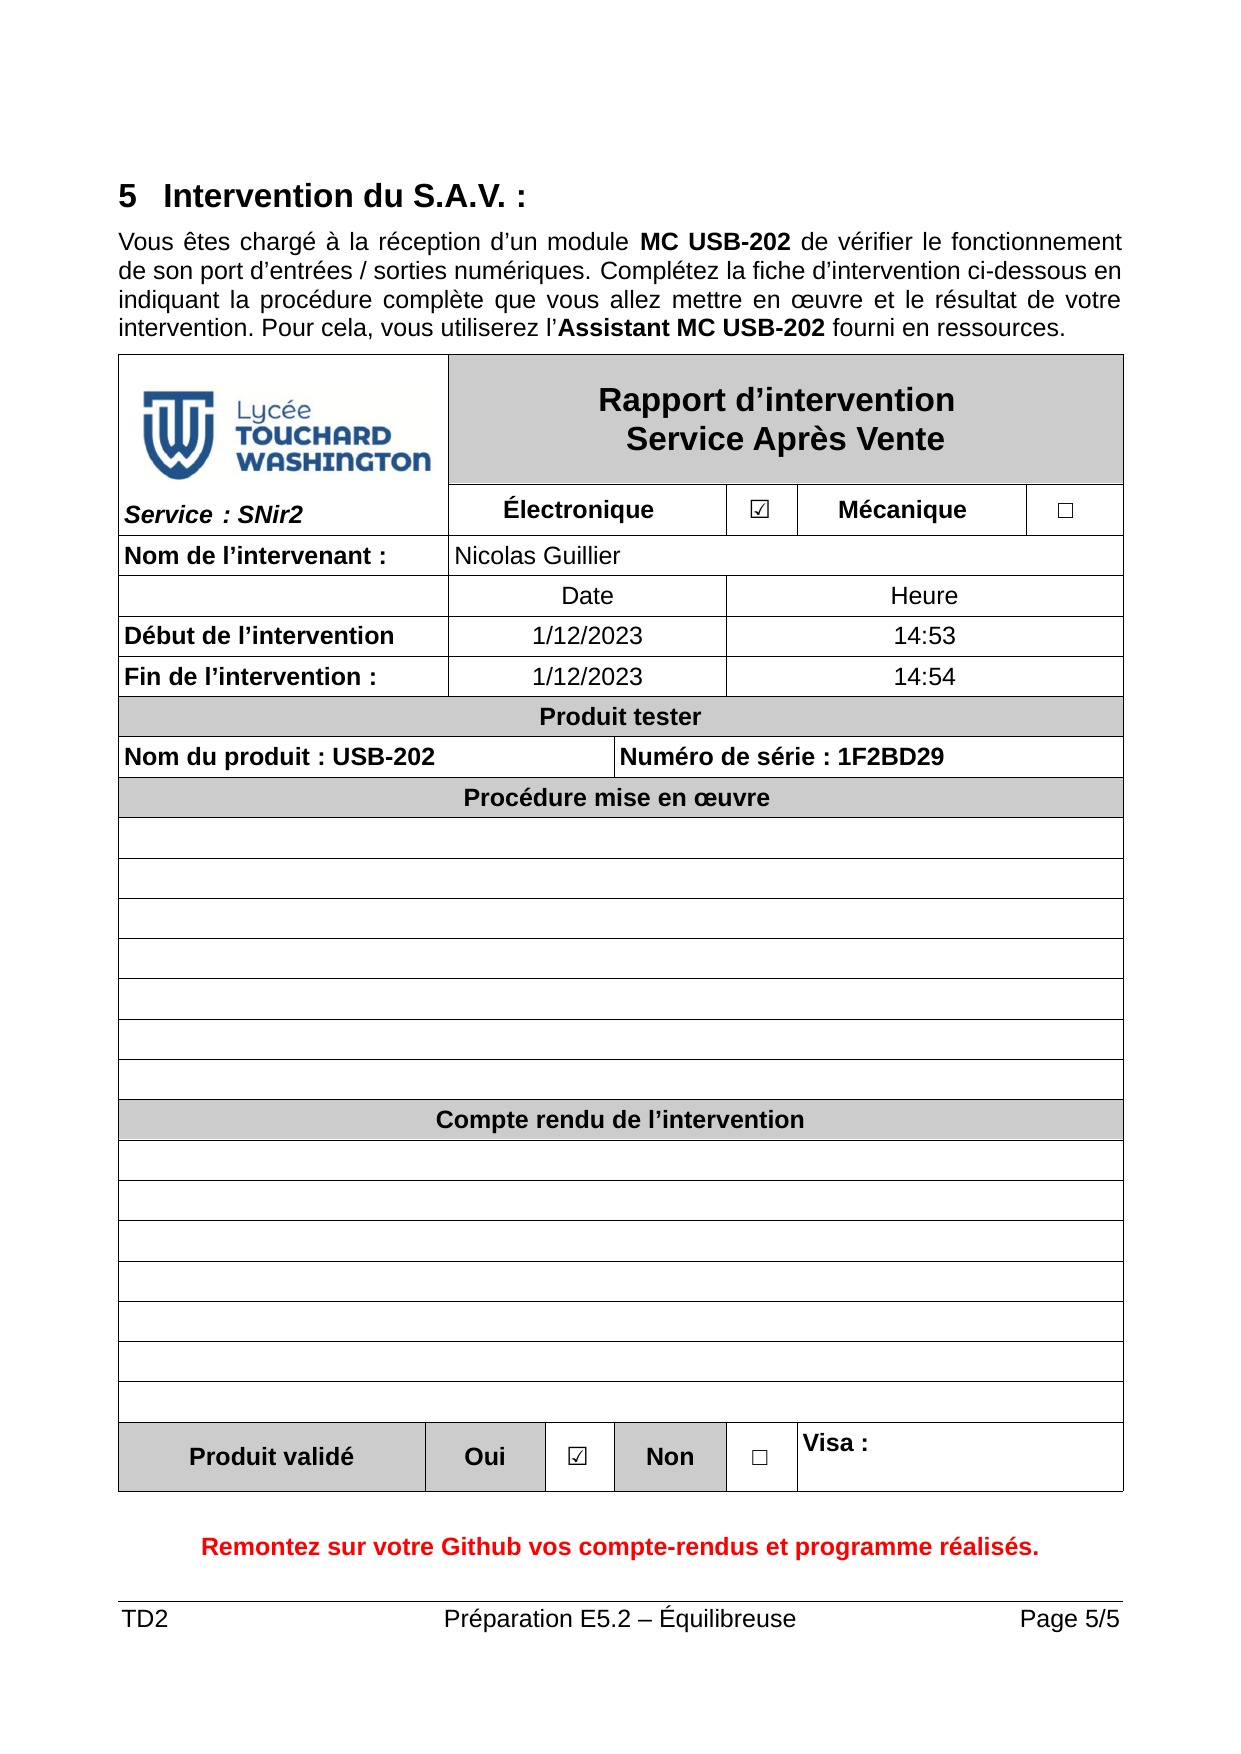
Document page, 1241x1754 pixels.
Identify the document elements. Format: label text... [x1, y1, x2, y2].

table_cell [119, 1302, 1123, 1341]
text Vous êtes chargé à la réception d’un module MC USB-202 de vérifier le fonctionnement de son port d’entrées / sorties numériques. Complétez la fiche d’intervention ci-dessous en indiquant la procédure complète que vous allez mettre en œuvre et le résultat de votre intervention. Pour cela, vous utiliserez l’Assistant MC USB-202 fourni en ressources. [118, 227, 1123, 342]
table_cell 14:53 [727, 617, 1123, 656]
table_cell [119, 1020, 1123, 1059]
table_cell ☑ [546, 1423, 614, 1491]
table_cell 1/12/2023 [449, 657, 726, 696]
table_cell 1/12/2023 [449, 617, 726, 656]
table_cell [119, 1221, 1123, 1261]
table_cell [119, 1060, 1123, 1099]
table_cell [119, 899, 1123, 938]
table_cell [119, 576, 448, 616]
table_cell ☑ [727, 485, 797, 535]
table_cell [119, 1141, 1123, 1180]
picture [138, 385, 437, 483]
table_cell Oui [426, 1423, 545, 1491]
subtitle Intervention du S.A.V. : [118, 176, 1123, 215]
table_cell [119, 859, 1123, 898]
table_cell Produit tester [119, 697, 1123, 736]
table_cell Visa : [798, 1423, 1123, 1491]
table_header Rapport d’intervention Service Après Vente [449, 355, 1123, 483]
table_cell [119, 1262, 1123, 1301]
table_cell Début de l’intervention [119, 617, 448, 656]
table_cell [119, 818, 1123, 857]
table_header Service : SNir2 [119, 355, 448, 535]
table_cell [119, 1382, 1123, 1422]
table_cell Non [615, 1423, 726, 1491]
table_cell Heure [727, 576, 1123, 616]
table_cell Mécanique [798, 485, 1026, 535]
table_cell Date [449, 576, 726, 616]
table_cell Nom de l’intervenant : [119, 536, 448, 575]
table_cell 14:54 [727, 657, 1123, 696]
table_cell [119, 979, 1123, 1019]
table_cell Électronique [449, 485, 726, 535]
table_cell □ [1027, 485, 1123, 535]
table_cell □ [727, 1423, 797, 1491]
table_cell [119, 939, 1123, 978]
table_cell Nom du produit : USB-202 [119, 737, 614, 777]
table_cell Procédure mise en œuvre [119, 778, 1123, 817]
text Remontez sur votre Github vos compte-rendus et programme réalisés. [118, 1531, 1123, 1560]
table_cell Numéro de série : 1F2BD29 [615, 737, 1123, 777]
table_cell Nicolas Guillier [449, 536, 1123, 575]
table_cell [119, 1342, 1123, 1381]
table_cell Fin de l’intervention : [119, 657, 448, 696]
table_cell Produit validé [119, 1423, 425, 1491]
table_cell [119, 1181, 1123, 1220]
table_cell Compte rendu de l’intervention [119, 1100, 1123, 1139]
